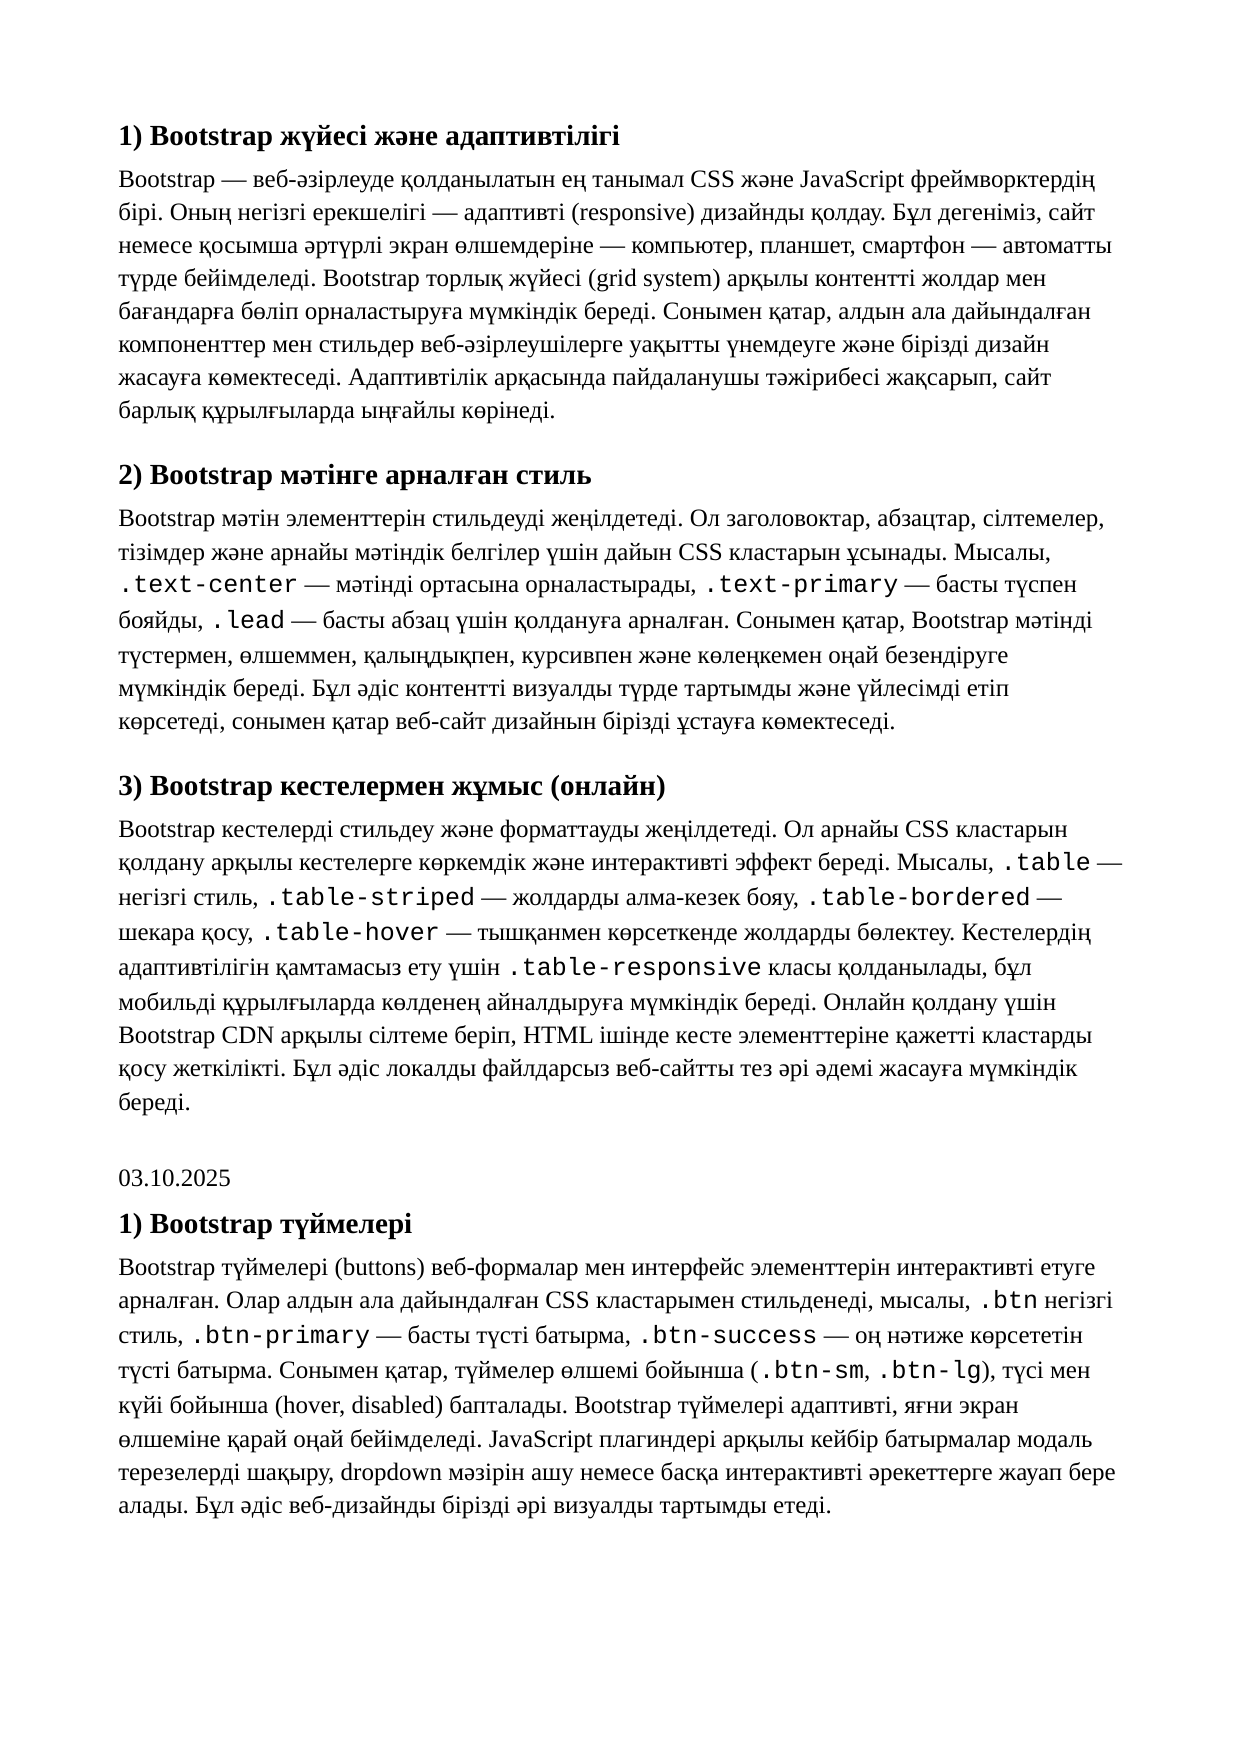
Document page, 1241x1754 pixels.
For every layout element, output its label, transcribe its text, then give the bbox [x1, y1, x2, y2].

text Bootstrap мәтін элементтерін стильдеуді жеңілдетеді. Ол заголовоктар, абзацтар, сілтемелер, тізімдер және арнайы мәтіндік белгілер үшін дайын CSS кластарын ұсынады. Мысалы, .text-center — мәтінді ортасына орналастырады, .text-primary — басты түспен бояйды, .lead — басты абзац үшін қолдануға арналған. Сонымен қатар, Bootstrap мәтінді түстермен, өлшеммен, қалыңдықпен, курсивпен және көлеңкемен оңай безендіруге мүмкіндік береді. Бұл әдіс контентті визуалды түрде тартымды және үйлесімді етіп көрсетеді, сонымен қатар веб-сайт дизайнын бірізді ұстауға көмектеседі. [118, 503, 1122, 734]
text Bootstrap түймелері (buttons) веб-формалар мен интерфейс элементтерін интерактивті етуге арналған. Олар алдын ала дайындалған CSS кластарымен стильденеді, мысалы, .btn негізгі стиль, .btn-primary — басты түсті батырма, .btn-success — оң нәтиже көрсететін түсті батырма. Сонымен қатар, түймелер өлшемі бойынша (.btn-sm, .btn-lg), түсі мен күйі бойынша (hover, disabled) бапталады. Bootstrap түймелері адаптивті, яғни экран өлшеміне қарай оңай бейімделеді. JavaScript плагиндері арқылы кейбір батырмалар модаль терезелерді шақыру, dropdown мәзірін ашу немесе басқа интерактивті әрекеттерге жауап бере алады. Бұл әдіс веб-дизайнды бірізді әрі визуалды тартымды етеді. [118, 1252, 1122, 1518]
subtitle 2) Bootstrap мәтінге арналған стиль [118, 457, 1122, 491]
text Bootstrap кестелерді стильдеу және форматтауды жеңілдетеді. Ол арнайы CSS кластарын қолдану арқылы кестелерге көркемдік және интерактивті эффект береді. Мысалы, .table — негізгі стиль, .table-striped — жолдарды алма-кезек бояу, .table-bordered — шекара қосу, .table-hover — тышқанмен көрсеткенде жолдарды бөлектеу. Кестелердің адаптивтілігін қамтамасыз ету үшін .table-responsive класы қолданылады, бұл мобильді құрылғыларда көлденең айналдыруға мүмкіндік береді. Онлайн қолдану үшін Bootstrap CDN арқылы сілтеме беріп, HTML ішінде кесте элементтеріне қажетті кластарды қосу жеткілікті. Бұл әдіс локалды файлдарсыз веб-сайтты тез әрі әдемі жасауға мүмкіндік береді. [118, 814, 1122, 1115]
text 03.10.2025 [118, 1163, 1122, 1192]
subtitle 3) Bootstrap кестелермен жұмыс (онлайн) [118, 768, 1122, 802]
subtitle 1) Bootstrap түймелері [118, 1206, 1122, 1240]
subtitle 1) Bootstrap жүйесі және адаптивтілігі [118, 118, 1122, 152]
text Bootstrap — веб-әзірлеуде қолданылатын ең танымал CSS және JavaScript фреймворктердің бірі. Оның негізгі ерекшелігі — адаптивті (responsive) дизайнды қолдау. Бұл дегеніміз, сайт немесе қосымша әртүрлі экран өлшемдеріне — компьютер, планшет, смартфон — автоматты түрде бейімделеді. Bootstrap торлық жүйесі (grid system) арқылы контентті жолдар мен бағандарға бөліп орналастыруға мүмкіндік береді. Сонымен қатар, алдын ала дайындалған компоненттер мен стильдер веб-әзірлеушілерге уақытты үнемдеуге және бірізді дизайн жасауға көмектеседі. Адаптивтілік арқасында пайдаланушы тәжірибесі жақсарып, сайт барлық құрылғыларда ыңғайлы көрінеді. [118, 164, 1122, 424]
